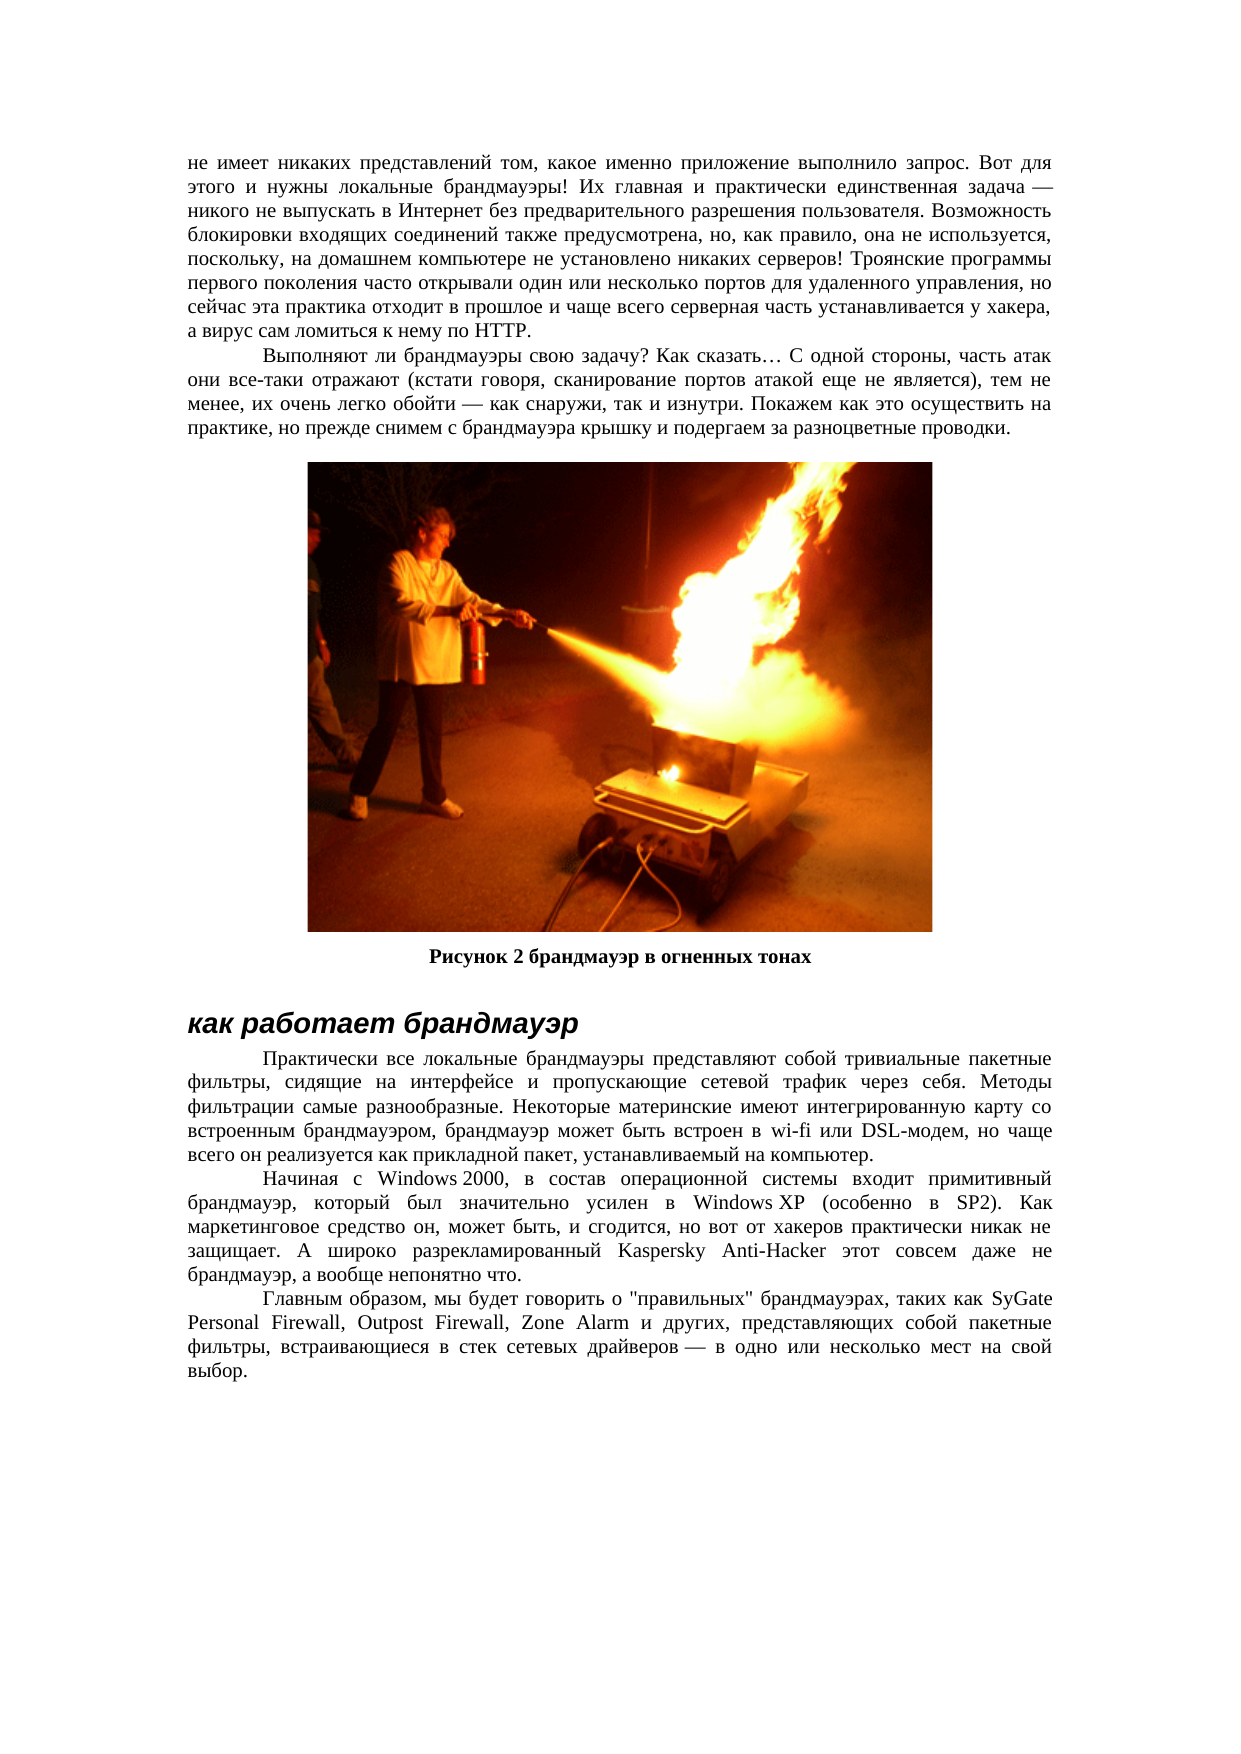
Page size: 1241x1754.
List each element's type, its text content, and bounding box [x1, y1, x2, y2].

text Выполняют ли брандмауэры свою задачу? Как сказать… С одной стороны, часть атак они все-таки отражают (кстати говоря, сканирование портов атакой еще не является), тем не менее, их очень легко обойти — как снаружи, так и изнутри. Покажем как это осуществить на практике, но прежде снимем с брандмауэра крышку и подергаем за разноцветные проводки. [187, 342, 1053, 439]
text не имеет никаких представлений том, какое именно приложение выполнило запрос. Вот для этого и нужны локальные брандмауэры! Их главная и практически единственная задача — никого не выпускать в Интернет без предварительного разрешения пользователя. Возможность блокировки входящих соединений также предусмотрена, но, как правило, она не используется, поскольку, на домашнем компьютере не установлено никаких серверов! Троянские программы первого поколения часто открывали один или несколько портов для удаленного управления, но сейчас эта практика отходит в прошлое и чаще всего серверная часть устанавливается у хакера, а вирус сам ломиться к нему по HTTP. [187, 150, 1053, 342]
text Главным образом, мы будет говорить о "правильных" брандмауэрах, таких как SyGate Personal Firewall, Outpost Firewall, Zone Alarm и других, представляющих собой пакетные фильтры, встраивающиеся в стек сетевых драйверов — в одно или несколько мест на свой выбор. [187, 1286, 1053, 1382]
text Начиная с Windows 2000, в состав операционной системы входит примитивный брандмауэр, который был значительно усилен в Windows XP (особенно в SP2). Как маркетинговое средство он, может быть, и сгодится, но вот от хакеров практически никак не защищает. А широко разрекламированный Kaspersky Anti-Hacker этот совсем даже не брандмауэр, а вообще непонятно что. [187, 1166, 1053, 1286]
subtitle как работает брандмауэр [187, 1006, 1053, 1039]
text Рисунок 2 брандмауэр в огненных тонах [187, 944, 1053, 968]
picture [307, 462, 933, 932]
text Практически все локальные брандмауэры представляют собой тривиальные пакетные фильтры, сидящие на интерфейсе и пропускающие сетевой трафик через себя. Методы фильтрации самые разнообразные. Некоторые материнские имеют интегрированную карту со встроенным брандмауэром, брандмауэр может быть встроен в wi-fi или DSL-модем, но чаще всего он реализуется как прикладной пакет, устанавливаемый на компьютер. [187, 1045, 1053, 1166]
